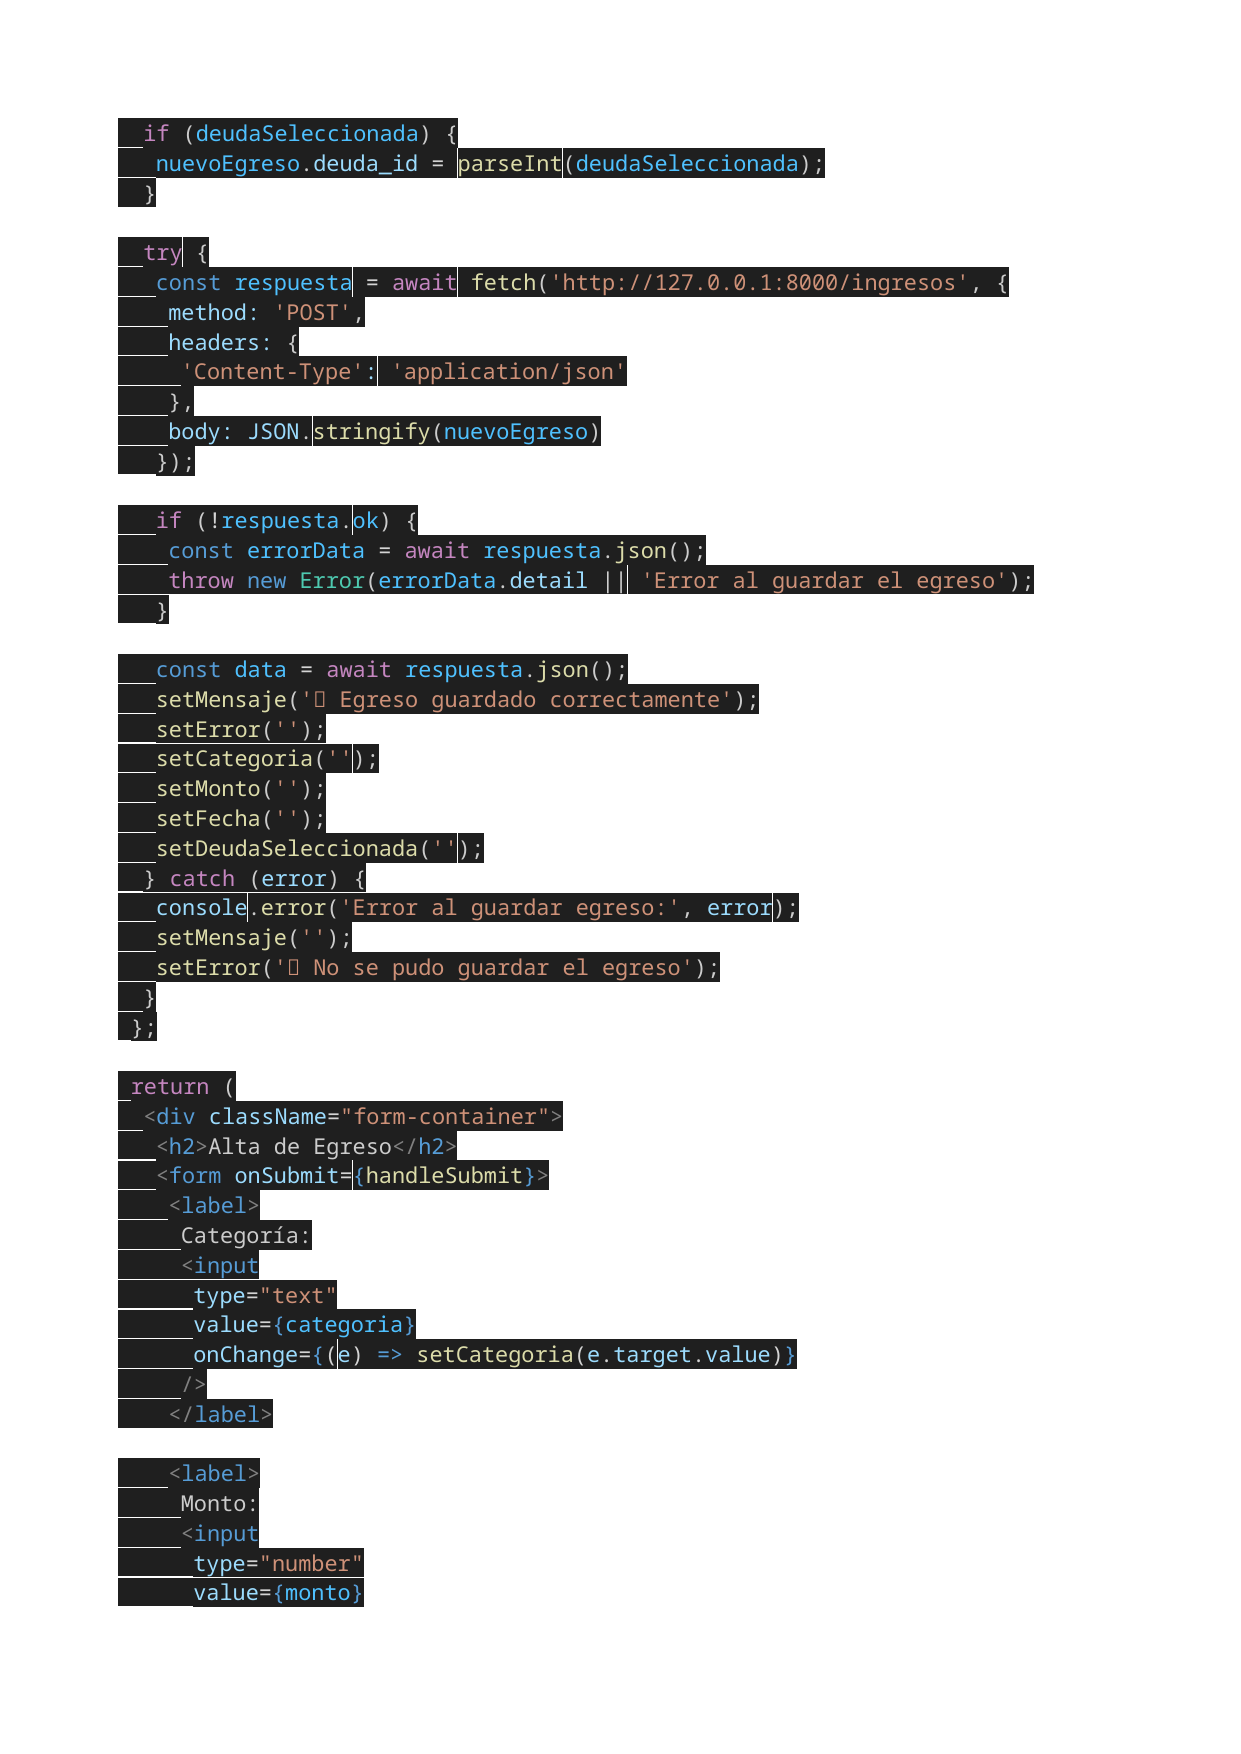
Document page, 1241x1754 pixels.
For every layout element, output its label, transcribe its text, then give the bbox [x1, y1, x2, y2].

text } catch (error) { [118, 863, 1122, 892]
text <h2>Alta de Egreso</h2> [118, 1131, 1122, 1160]
text console.error('Error al guardar egreso:', error); [118, 892, 1122, 922]
text }); [118, 446, 1122, 476]
text <label> [118, 1190, 1122, 1220]
text setMonto(''); [118, 773, 1122, 803]
text if (deudaSeleccionada) { [118, 118, 1122, 148]
text type="number" [118, 1548, 1122, 1577]
text if (!respuesta.ok) { [118, 505, 1122, 535]
text setDeudaSeleccionada(''); [118, 833, 1122, 863]
text return ( [118, 1071, 1122, 1101]
text const errorData = await respuesta.json(); [118, 535, 1122, 565]
text <div className="form-container"> [118, 1101, 1122, 1131]
text const respuesta = await fetch('http://127.0.0.1:8000/ingresos', { [118, 267, 1122, 297]
text onChange={(e) => setCategoria(e.target.value)} [118, 1339, 1122, 1369]
text setMensaje(''); [118, 922, 1122, 952]
text setError(''); [118, 714, 1122, 743]
text const data = await respuesta.json(); [118, 654, 1122, 684]
text Monto: [118, 1488, 1122, 1518]
text /> [118, 1369, 1122, 1399]
text </label> [118, 1399, 1122, 1428]
text }; [118, 1012, 1122, 1041]
text body: JSON.stringify(nuevoEgreso) [118, 416, 1122, 446]
text Categoría: [118, 1220, 1122, 1250]
text } [118, 178, 1122, 207]
text throw new Error(errorData.detail || 'Error al guardar el egreso'); [118, 565, 1122, 594]
text method: 'POST', [118, 297, 1122, 327]
text setFecha(''); [118, 803, 1122, 833]
text <form onSubmit={handleSubmit}> [118, 1160, 1122, 1190]
text value={monto} [118, 1577, 1122, 1607]
text setMensaje('✅ Egreso guardado correctamente'); [118, 684, 1122, 714]
text } [118, 594, 1122, 624]
text <label> [118, 1458, 1122, 1488]
text type="text" [118, 1279, 1122, 1309]
text 'Content-Type': 'application/json' [118, 356, 1122, 386]
text <input [118, 1518, 1122, 1548]
text nuevoEgreso.deuda_id = parseInt(deudaSeleccionada); [118, 148, 1122, 178]
text try { [118, 237, 1122, 267]
text }, [118, 386, 1122, 416]
text setCategoria(''); [118, 743, 1122, 773]
text <input [118, 1250, 1122, 1279]
text headers: { [118, 327, 1122, 356]
text setError('❌ No se pudo guardar el egreso'); [118, 952, 1122, 982]
text value={categoria} [118, 1309, 1122, 1339]
text } [118, 982, 1122, 1012]
